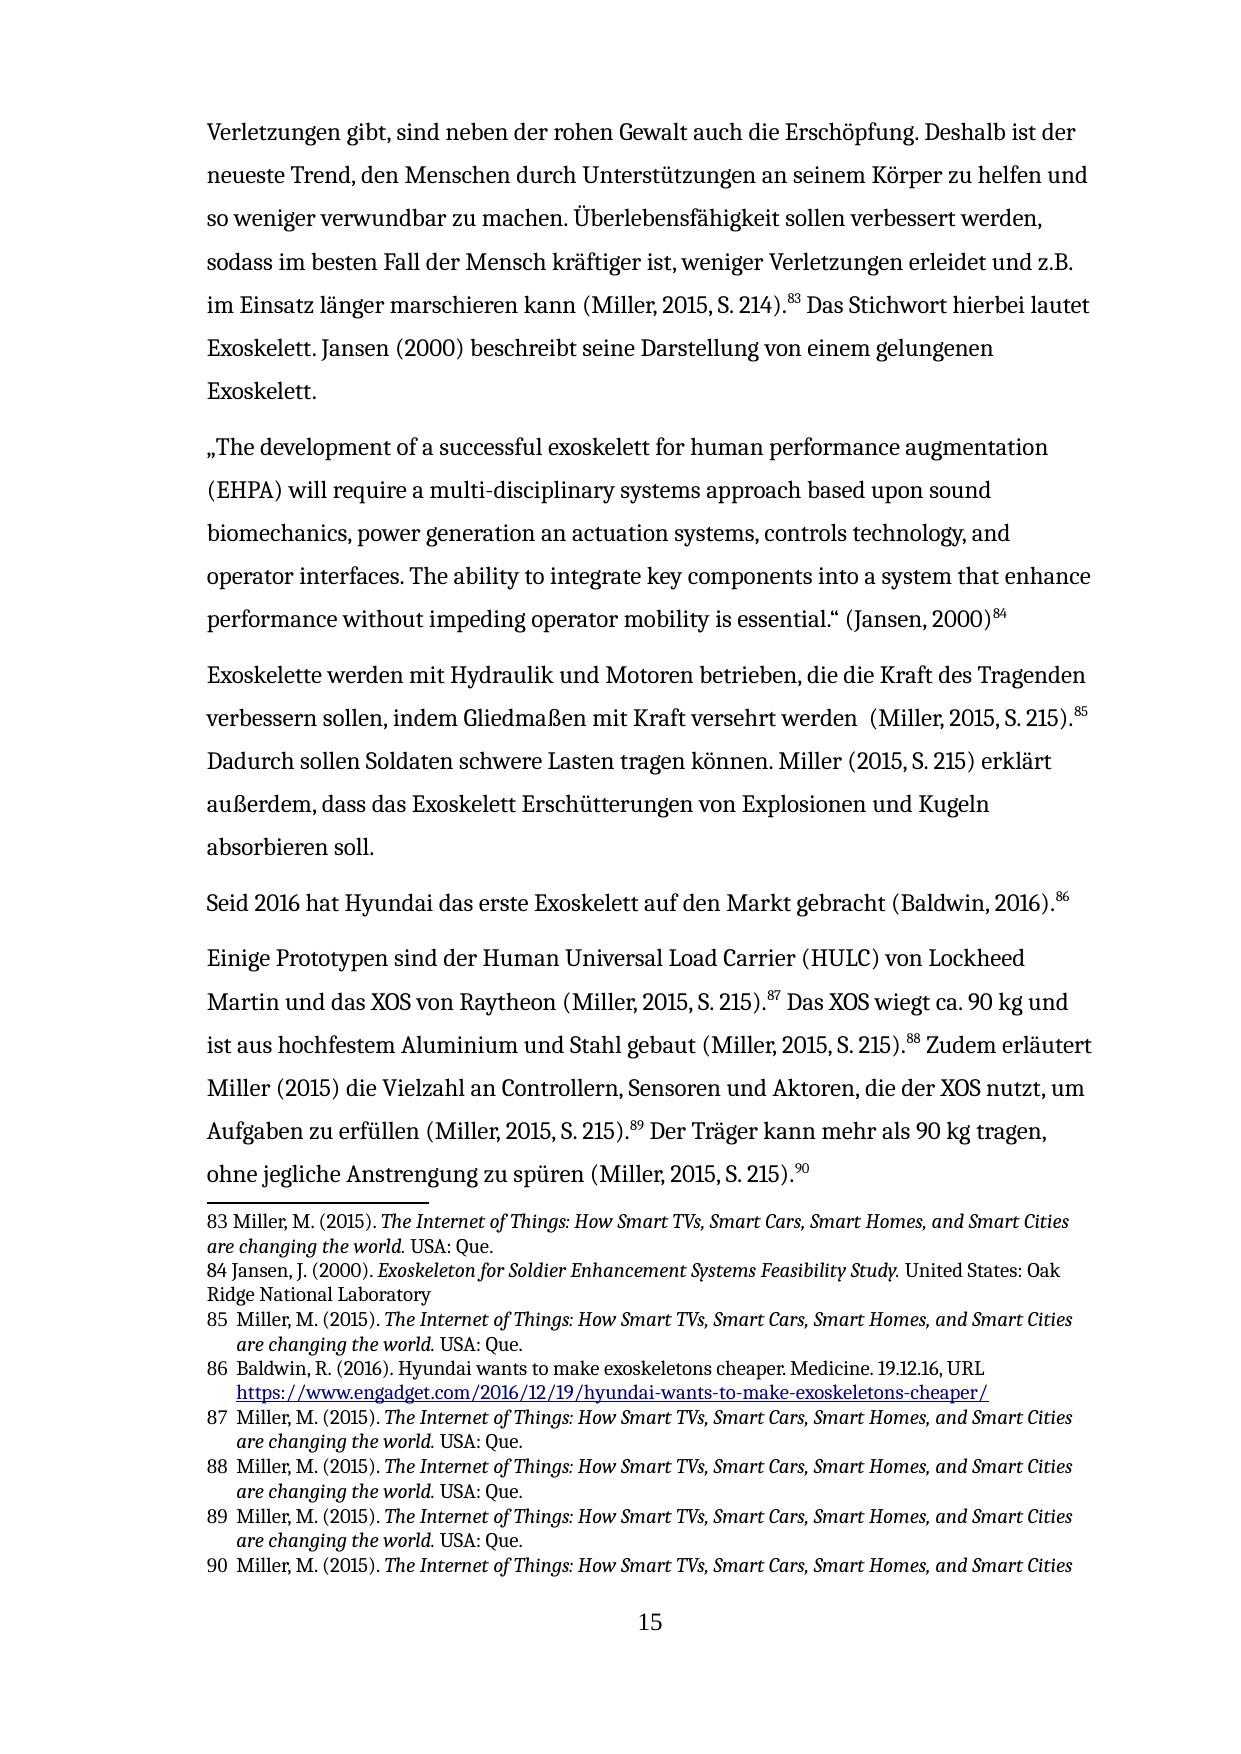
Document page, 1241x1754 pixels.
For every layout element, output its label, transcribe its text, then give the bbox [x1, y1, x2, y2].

text Miller, M. (2015). The Internet of Things: How Smart TVs, Smart Cars, Smart Homes, and Smart Cities are changing the world. USA: Que. [207, 1209, 1093, 1259]
text Verletzungen gibt, sind neben der rohen Gewalt auch die Erschöpfung. Deshalb ist der neueste Trend, den Menschen durch Unterstützungen an seinem Körper zu helfen und so weniger verwundbar zu machen. Überlebensfähigkeit sollen verbessert werden, sodass im besten Fall der Mensch kräftiger ist, weniger Verletzungen erleidet und z.B. im Einsatz länger marschieren kann (Miller, 2015, S. 214). Das Stichwort hierbei lautet Exoskelett. Jansen (2000) beschreibt seine Darstellung von einem gelungenen Exoskelett. [207, 118, 1093, 406]
text Jansen, J. (2000). Exoskeleton for Soldier Enhancement Systems Feasibility Study. United States: Oak Ridge National Laboratory [207, 1259, 1093, 1307]
text Miller, M. (2015). The Internet of Things: How Smart TVs, Smart Cars, Smart Homes, and Smart Cities are changing the world. USA: Que. [207, 1307, 1093, 1356]
text Miller, M. (2015). The Internet of Things: How Smart TVs, Smart Cars, Smart Homes, and Smart Cities are changing the world. USA: Que. [207, 1454, 1093, 1503]
text „The development of a successful exoskelett for human performance augmentation (EHPA) will require a multi-disciplinary systems approach based upon sound biomechanics, power generation an actuation systems, controls technology, and operator interfaces. The ability to integrate key components into a system that enhance performance without impeding operator mobility is essential.“ (Jansen, 2000) [207, 432, 1093, 634]
text Einige Prototypen sind der Human Universal Load Carrier (HULC) von Lockheed Martin und das XOS von Raytheon (Miller, 2015, S. 215). Das XOS wiegt ca. 90 kg und ist aus hochfestem Aluminium und Stahl gebaut (Miller, 2015, S. 215). Zudem erläutert Miller (2015) die Vielzahl an Controllern, Sensoren und Aktoren, die der XOS nutzt, um Aufgaben zu erfüllen (Miller, 2015, S. 215). Der Träger kann mehr als 90 kg tragen, ohne jegliche Anstrengung zu spüren (Miller, 2015, S. 215). [207, 944, 1093, 1189]
text Miller, M. (2015). The Internet of Things: How Smart TVs, Smart Cars, Smart Homes, and Smart Cities are changing the world. USA: Que. [207, 1503, 1093, 1553]
text Miller, M. (2015). The Internet of Things: How Smart TVs, Smart Cars, Smart Homes, and Smart Cities are changing the world. USA: Que. [207, 1405, 1093, 1454]
text Miller, M. (2015). The Internet of Things: How Smart TVs, Smart Cars, Smart Homes, and Smart Cities [207, 1553, 1093, 1578]
text Exoskelette werden mit Hydraulik und Motoren betrieben, die die Kraft des Tragenden verbessern sollen, indem Gliedmaßen mit Kraft versehrt werden (Miller, 2015, S. 215). Dadurch sollen Soldaten schwere Lasten tragen können. Miller (2015, S. 215) erklärt außerdem, dass das Exoskelett Erschütterungen von Explosionen und Kugeln absorbieren soll. [207, 661, 1093, 862]
text Baldwin, R. (2016). Hyundai wants to make exoskeletons cheaper. Medicine. 19.12.16, URL https://www.engadget.com/2016/12/19/hyundai-wants-to-make-exoskeletons-cheaper/ [207, 1356, 1093, 1405]
text Seid 2016 hat Hyundai das erste Exoskelett auf den Markt gebracht (Baldwin, 2016). [207, 889, 1093, 917]
